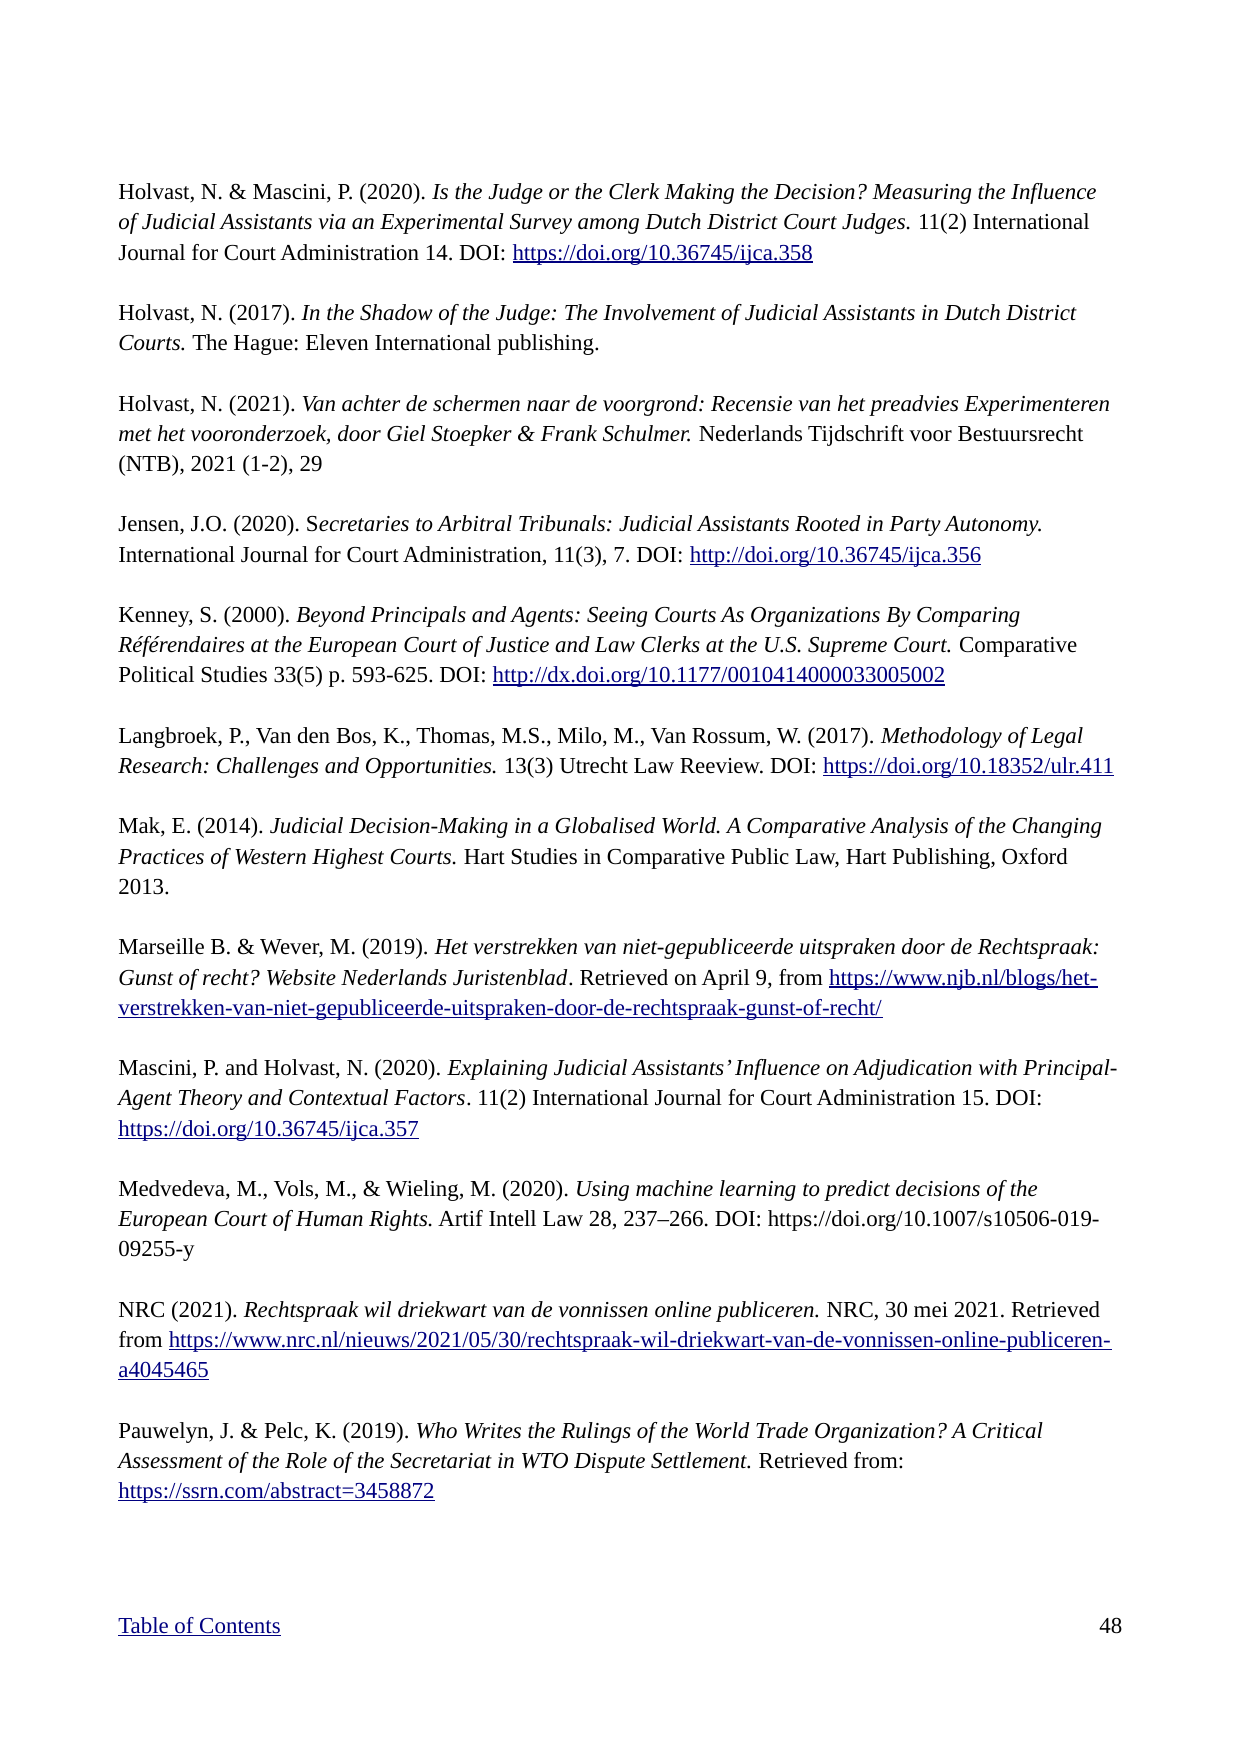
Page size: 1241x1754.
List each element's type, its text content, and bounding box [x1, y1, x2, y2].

text NRC (2021). Rechtspraak wil driekwart van de vonnissen online publiceren. NRC, 30 mei 2021. Retrieved from https://www.nrc.nl/nieuws/2021/05/30/rechtspraak-wil-driekwart-van-de-vonnissen-online-publiceren-a4045465 [118, 1296, 1122, 1383]
text Pauwelyn, J. & Pelc, K. (2019). Who Writes the Rulings of the World Trade Organization? A Critical Assessment of the Role of the Secretariat in WTO Dispute Settlement. Retrieved from: https://ssrn.com/abstract=3458872 [118, 1417, 1122, 1503]
text Mak, E. (2014). Judicial Decision-Making in a Globalised World. A Comparative Analysis of the Changing Practices of Western Highest Courts. Hart Studies in Comparative Public Law, Hart Publishing, Oxford 2013. [118, 812, 1122, 899]
text Jensen, J.O. (2020). Secretaries to Arbitral Tribunals: Judicial Assistants Rooted in Party Autonomy. International Journal for Court Administration, 11(3), 7. DOI: http://doi.org/10.36745/ijca.356 [118, 510, 1122, 567]
text Holvast, N. (2017). In the Shadow of the Judge: The Involvement of Judicial Assistants in Dutch District Courts. The Hague: Eleven International publishing. [118, 299, 1122, 356]
text Mascini, P. and Holvast, N. (2020). Explaining Judicial Assistants’ Influence on Adjudication with Principal-Agent Theory and Contextual Factors. 11(2) International Journal for Court Administration 15. DOI: https://doi.org/10.36745/ijca.357 [118, 1054, 1122, 1141]
text Langbroek, P., Van den Bos, K., Thomas, M.S., Milo, M., Van Rossum, W. (2017). Methodology of Legal Research: Challenges and Opportunities. 13(3) Utrecht Law Reeview. DOI: https://doi.org/10.18352/ulr.411 [118, 722, 1122, 778]
text Holvast, N. & Mascini, P. (2020). Is the Judge or the Clerk Making the Decision? Measuring the Influence of Judicial Assistants via an Experimental Survey among Dutch District Court Judges. 11(2) International Journal for Court Administration 14. DOI: https://doi.org/10.36745/ijca.358 [118, 178, 1122, 265]
text Marseille B. & Wever, M. (2019). Het verstrekken van niet-gepubliceerde uitspraken door de Rechtspraak: Gunst of recht? Website Nederlands Juristenblad. Retrieved on April 9, from https://www.njb.nl/blogs/het-verstrekken-van-niet-gepubliceerde-uitspraken-door-de-rechtspraak-gunst-of-recht/ [118, 933, 1122, 1020]
text Kenney, S. (2000). Beyond Principals and Agents: Seeing Courts As Organizations By Comparing Référendaires at the European Court of Justice and Law Clerks at the U.S. Supreme Court. Comparative Political Studies 33(5) p. 593-625. DOI: http://dx.doi.org/10.1177/0010414000033005002 [118, 601, 1122, 688]
text Holvast, N. (2021). Van achter de schermen naar de voorgrond: Recensie van het preadvies Experimenteren met het vooronderzoek, door Giel Stoepker & Frank Schulmer. Nederlands Tijdschrift voor Bestuursrecht (NTB), 2021 (1-2), 29 [118, 389, 1122, 476]
text Medvedeva, M., Vols, M., & Wieling, M. (2020). Using machine learning to predict decisions of the European Court of Human Rights. Artif Intell Law 28, 237–266. DOI: https://doi.org/10.1007/s10506-019-09255-y [118, 1175, 1122, 1262]
